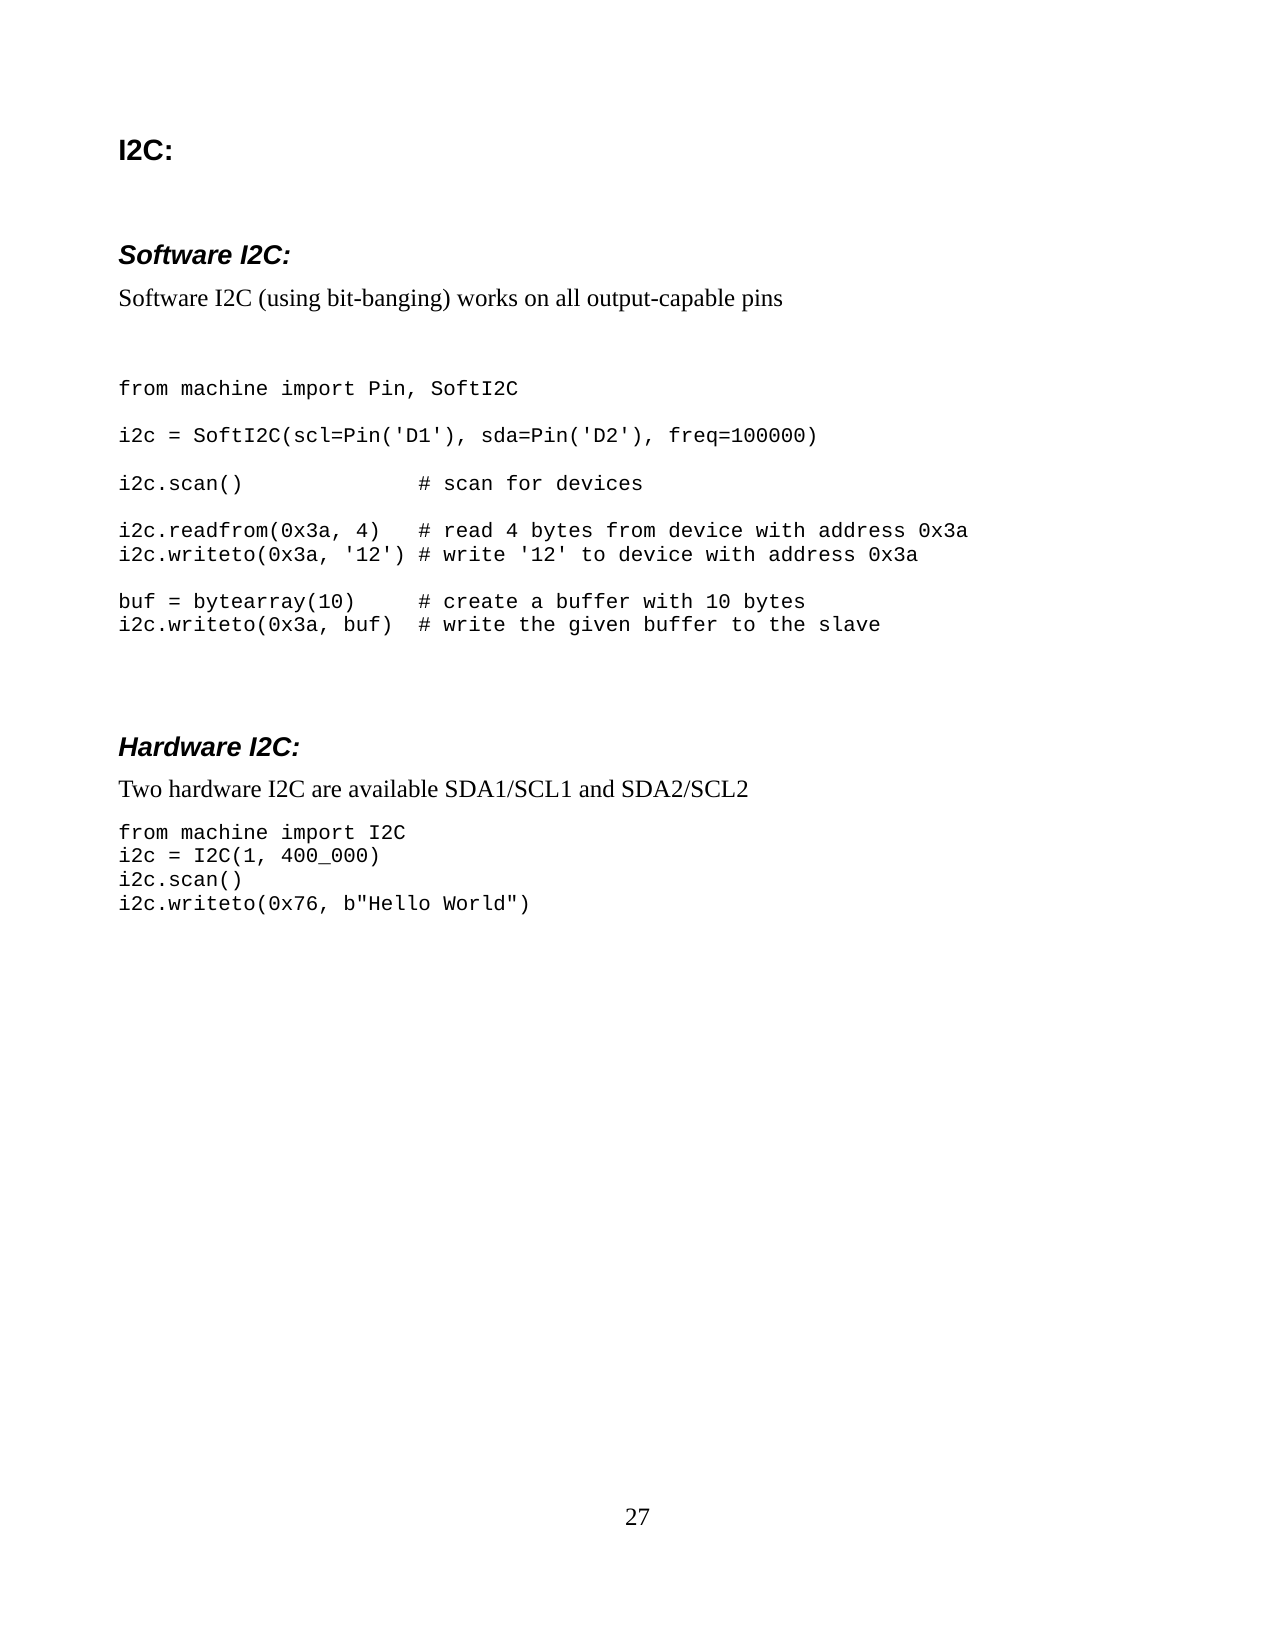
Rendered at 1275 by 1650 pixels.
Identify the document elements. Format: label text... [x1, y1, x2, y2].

text i2c.scan() # scan for devices [118, 473, 1157, 496]
text i2c.readfrom(0x3a, 4) # read 4 bytes from device with address 0x3a [118, 520, 1157, 543]
text i2c.writeto(0x3a, buf) # write the given buffer to the slave [118, 614, 1157, 638]
text buf = bytearray(10) # create a buffer with 10 bytes [118, 591, 1157, 614]
text from machine import I2C [118, 822, 1157, 846]
text Two hardware I2C are available SDA1/SCL1 and SDA2/SCL2 [118, 774, 1157, 803]
text from machine import Pin, SoftI2C [118, 378, 1157, 402]
text i2c.writeto(0x76, b"Hello World") [118, 893, 1157, 916]
text Software I2C (using bit-banging) works on all output-capable pins [118, 283, 1157, 312]
text i2c.scan() [118, 869, 1157, 893]
text i2c = SoftI2C(scl=Pin('D1'), sda=Pin('D2'), freq=100000) [118, 425, 1157, 449]
subtitle Hardware I2C: [118, 731, 1157, 762]
text i2c.writeto(0x3a, '12') # write '12' to device with address 0x3a [118, 543, 1157, 567]
text i2c = I2C(1, 400_000) [118, 846, 1157, 869]
subtitle Software I2C: [118, 239, 1157, 270]
subtitle I2C: [118, 133, 1157, 166]
